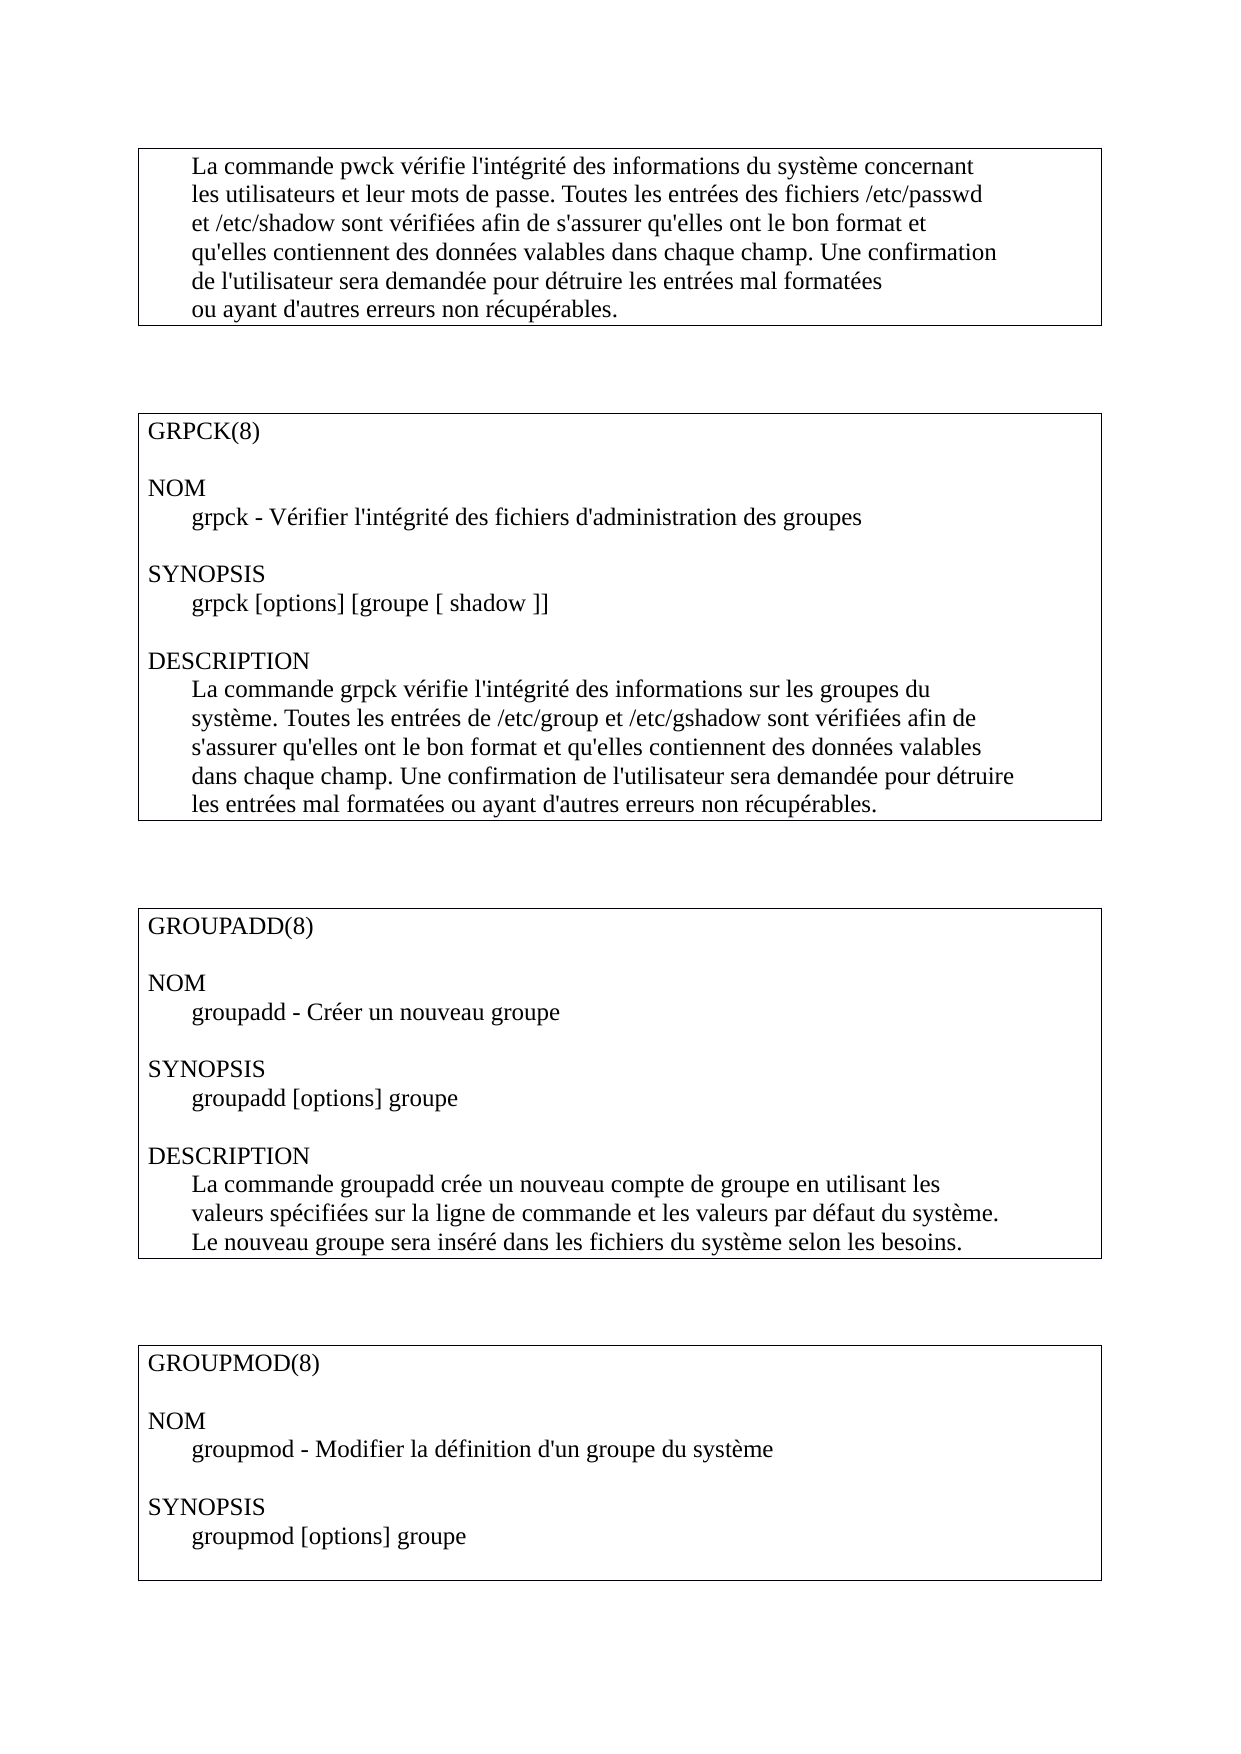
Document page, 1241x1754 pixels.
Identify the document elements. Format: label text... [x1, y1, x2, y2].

text s'assurer qu'elles ont le bon format et qu'elles contiennent des données valables [148, 732, 1093, 761]
text grpck [options] [groupe [ shadow ]] [148, 588, 1093, 617]
text NOM [148, 968, 1093, 997]
text système. Toutes les entrées de /etc/group et /etc/gshadow sont vérifiées afin de [148, 703, 1093, 732]
text DESCRIPTION [148, 646, 1093, 674]
text dans chaque champ. Une confirmation de l'utilisateur sera demandée pour détruire [148, 761, 1093, 786]
text et /etc/shadow sont vérifiées afin de s'assurer qu'elles ont le bon format et [148, 208, 1093, 237]
text ou ayant d'autres erreurs non récupérables. [139, 291, 1101, 325]
text groupadd - Créer un nouveau groupe [148, 997, 1093, 1026]
text DESCRIPTION [148, 1141, 1093, 1169]
text La commande groupadd crée un nouveau compte de groupe en utilisant les [148, 1169, 1093, 1198]
text SYNOPSIS [148, 1492, 1093, 1521]
text GROUPADD(8) [139, 909, 1101, 939]
text Le nouveau groupe sera inséré dans les fichiers du système selon les besoins. [139, 1224, 1101, 1258]
text groupmod - Modifier la définition d'un groupe du système [148, 1434, 1093, 1463]
text GRPCK(8) [139, 414, 1101, 444]
text groupadd [options] groupe [148, 1083, 1093, 1112]
text de l'utilisateur sera demandée pour détruire les entrées mal formatées [148, 266, 1093, 291]
text La commande grpck vérifie l'intégrité des informations sur les groupes du [148, 674, 1093, 703]
text NOM [148, 473, 1093, 502]
text SYNOPSIS [148, 559, 1093, 588]
text grpck - Vérifier l'intégrité des fichiers d'administration des groupes [148, 502, 1093, 531]
text les utilisateurs et leur mots de passe. Toutes les entrées des fichiers /etc/passwd [148, 179, 1093, 208]
text NOM [148, 1406, 1093, 1434]
text qu'elles contiennent des données valables dans chaque champ. Une confirmation [148, 237, 1093, 266]
text SYNOPSIS [148, 1054, 1093, 1083]
text les entrées mal formatées ou ayant d'autres erreurs non récupérables. [139, 786, 1101, 820]
text valeurs spécifiées sur la ligne de commande et les valeurs par défaut du système. [148, 1198, 1093, 1224]
text groupmod [options] groupe [148, 1521, 1093, 1549]
text GROUPMOD(8) [139, 1346, 1101, 1377]
text La commande pwck vérifie l'intégrité des informations du système concernant [139, 149, 1101, 179]
